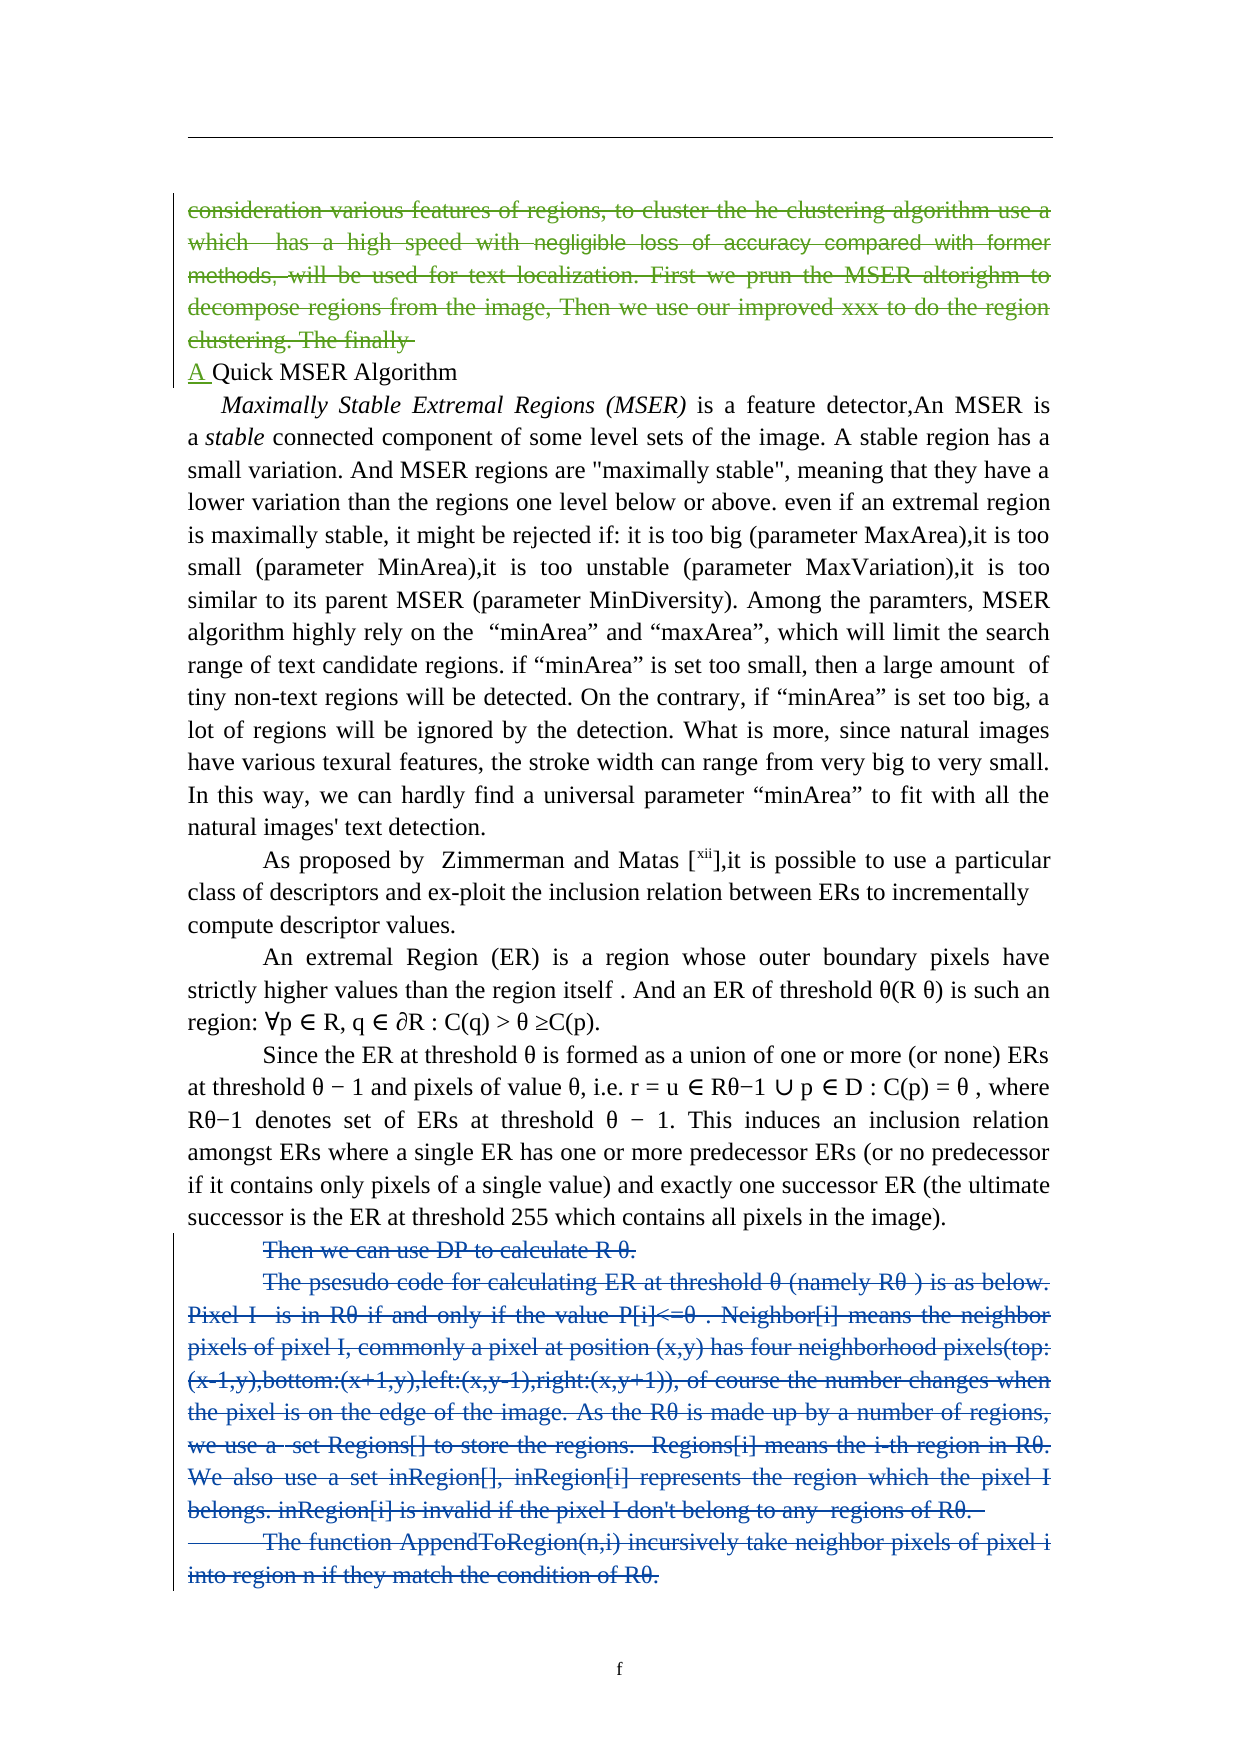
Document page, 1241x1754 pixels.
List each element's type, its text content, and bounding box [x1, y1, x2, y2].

text As proposed by Zimmerman and Matas [],it is possible to use a particular class of descriptors and ex-ploit the inclusion relation between ERs to incrementally [187, 843, 1051, 908]
text In this paper , first we proposed an improved self-adapting parameter MSER algorithm, which will automatically adapt its “minArea” and “maxArea” according to the former MSER outputs of a special image, after tuning the self-adapting procession can be efficient enough. On the other hand, self-adapting helps improve the recall rate of text regions with various stroke size. Second, we developed a classifier to classify out text regions, and reduce the repeating ERs from MSER. Finally, we created a clustering algorithm to cluster text regions into words and sentences. The result will be demonstrated in Section III. [187, 277, 1051, 356]
text Maximally Stable Extremal Regions (MSER) is a feature detector,An MSER is a stable connected component of some level sets of the image. A stable region has a small variation. And MSER regions are "maximally stable", meaning that they have a lower variation than the regions one level below or above. even if an extremal region is maximally stable, it might be rejected if: it is too big (parameter MaxArea),it is too small (parameter MinArea),it is too unstable (parameter MaxVariation),it is too similar to its parent MSER (parameter MinDiversity). Among the paramters, MSER algorithm highly rely on the “minArea” and “maxArea”, which will limit the search range of text candidate regions. if “minArea” is set too small, then a large amount of tiny non-text regions will be detected. On the contrary, if “minArea” is set too big, a lot of regions will be ignored by the detection. What is more, since natural images have various texural features, the stroke width can range from very big to very small. In this way, we can hardly find a universal parameter “minArea” to fit with all the natural images' text detection. [187, 388, 1051, 843]
text compute descriptor values. [187, 908, 1051, 941]
text In this paper , first we proposed an improved self-adapting parameter MSER algorithm, which will automatically adapt its “minArea” and “maxArea” according to the former MSER outputs of a special image, after tuning the self-adapting procession can be efficient enough. On the other hand, self-adapting helps improve the recall rate of text regions with various stroke size. Second, we developed a classifier to classify out text regions, and reduce the repeating ERs from MSER. Finally, we created a clustering algorithm to cluster text regions into words and sentences. The result will be demonstrated in Section III. [187, 211, 1051, 276]
text An extremal Region (ER) is a region whose outer boundary pixels have strictly higher values than the region itself . And an ER of threshold θ(R θ) is such an region: ∀p ∈ R, q ∈ ∂R : C(q) > θ ≥C(p). [187, 941, 1051, 1038]
text A Quick MSER Algorithm [187, 356, 1051, 388]
text Since the ER at threshold θ is formed as a union of one or more (or none) ERs at threshold θ − 1 and pixels of value θ, i.e. r = u ∈ Rθ−1 ∪ p ∈ D : C(p) = θ , where Rθ−1 denotes set of ERs at threshold θ − 1. This induces an inclusion relation amongst ERs where a single ER has one or more predecessor ERs (or no predecessor if it contains only pixels of a single value) and exactly one successor ER (the ultimate successor is the ER at threshold 255 which contains all pixels in the image). [187, 1038, 1051, 1233]
text In this paper , first we proposed an improved self-adapting parameter MSER algorithm, which will automatically adapt its “minArea” and “maxArea” according to the former MSER outputs of a special image, after tuning the self-adapting procession can be efficient enough. On the other hand, self-adapting helps improve the recall rate of text regions with various stroke size. Second, we developed a classifier to classify out text regions, and reduce the repeating ERs from MSER. Finally, we created a clustering algorithm to cluster text regions into words and sentences. The result will be demonstrated in Section III. [187, 193, 1051, 210]
